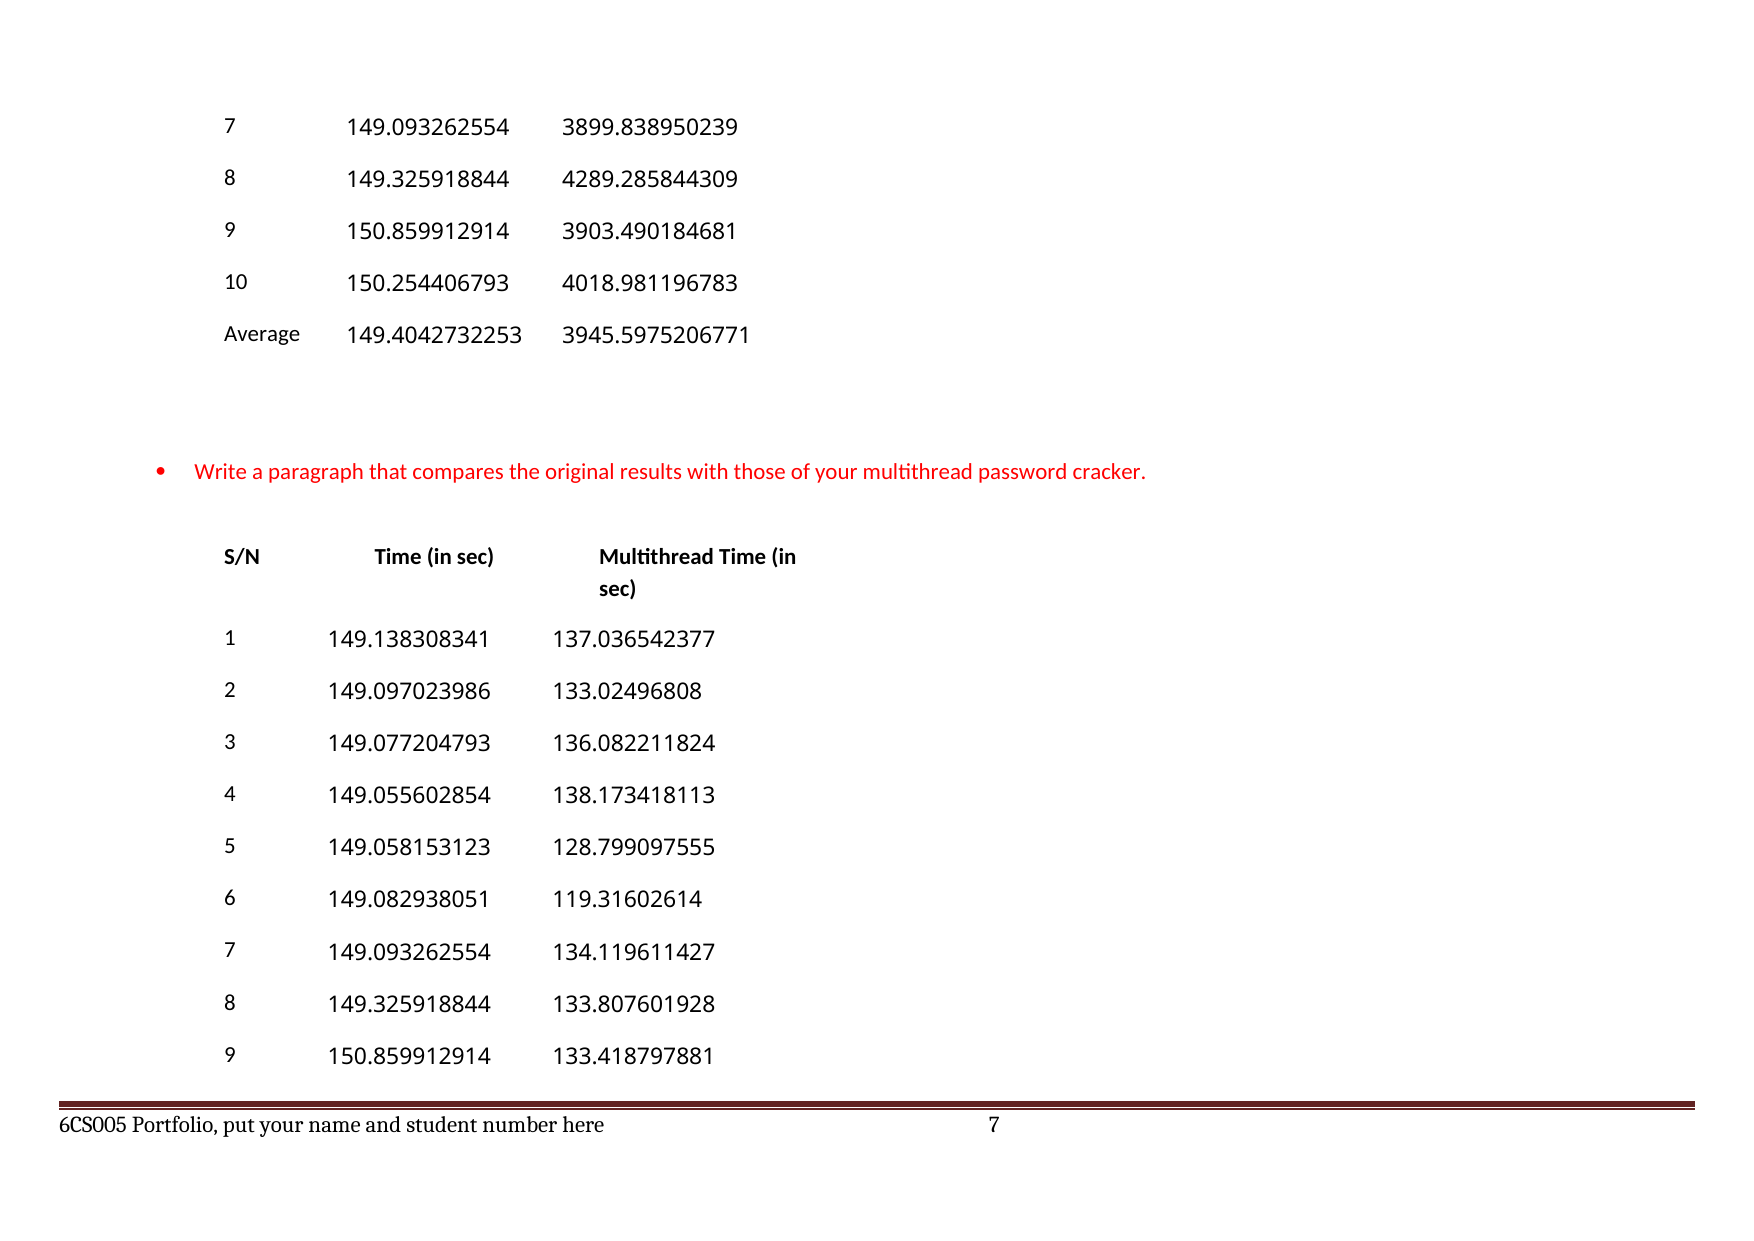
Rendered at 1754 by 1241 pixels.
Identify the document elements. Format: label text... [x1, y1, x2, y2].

table_cell 4 [224, 779, 327, 831]
table_header Time (in sec) [328, 542, 552, 623]
table_cell 150.859912914 [328, 1040, 552, 1092]
table_cell 7 [224, 936, 327, 988]
table_cell 7 [224, 111, 346, 163]
table_cell 138.173418113 [552, 779, 815, 831]
table_cell 128.799097555 [552, 831, 815, 883]
table_cell 3945.5975206771 [562, 320, 805, 372]
table_cell 6 [224, 884, 327, 936]
table_cell 149.097023986 [328, 675, 552, 727]
table_cell Average [224, 320, 346, 372]
table_cell 4018.981196783 [562, 268, 805, 319]
table_cell 3903.490184681 [562, 215, 805, 267]
table_cell 133.807601928 [552, 988, 815, 1040]
table_cell 2 [224, 675, 327, 727]
table_cell 119.31602614 [552, 884, 815, 936]
table_cell 149.055602854 [328, 779, 552, 831]
table_cell 10 [224, 268, 346, 319]
table_cell 133.418797881 [552, 1040, 815, 1092]
table_cell [224, 59, 346, 111]
table_cell 149.325918844 [328, 988, 552, 1040]
table_cell 3899.838950239 [562, 111, 805, 163]
list Write a paragraph that compares the original results with those of your multithread password cracker. [157, 457, 1695, 485]
table_cell 4289.285844309 [562, 163, 805, 215]
table_cell 150.254406793 [346, 268, 562, 319]
table_cell 133.02496808 [552, 675, 815, 727]
table_cell 8 [224, 163, 346, 215]
table_cell 137.036542377 [552, 623, 815, 675]
table_cell 9 [224, 1040, 327, 1092]
table_cell 1 [224, 623, 327, 675]
table_cell 149.058153123 [328, 831, 552, 883]
table_cell 149.4042732253 [346, 320, 562, 372]
table_header S/N [224, 542, 327, 623]
table_cell 149.325918844 [346, 163, 562, 215]
table_cell 8 [224, 988, 327, 1040]
table_cell 5 [224, 831, 327, 883]
table_cell 149.093262554 [328, 936, 552, 988]
table_cell [562, 59, 805, 111]
table_cell 9 [224, 215, 346, 267]
table_header Multithread Time (in sec) [552, 542, 815, 623]
table_cell 150.859912914 [346, 215, 562, 267]
table_cell 134.119611427 [552, 936, 815, 988]
table_cell 149.082938051 [328, 884, 552, 936]
table_cell 149.138308341 [328, 623, 552, 675]
table_cell 136.082211824 [552, 727, 815, 779]
table_cell [346, 59, 562, 111]
table_cell 149.093262554 [346, 111, 562, 163]
table_cell 3 [224, 727, 327, 779]
table_cell 149.077204793 [328, 727, 552, 779]
